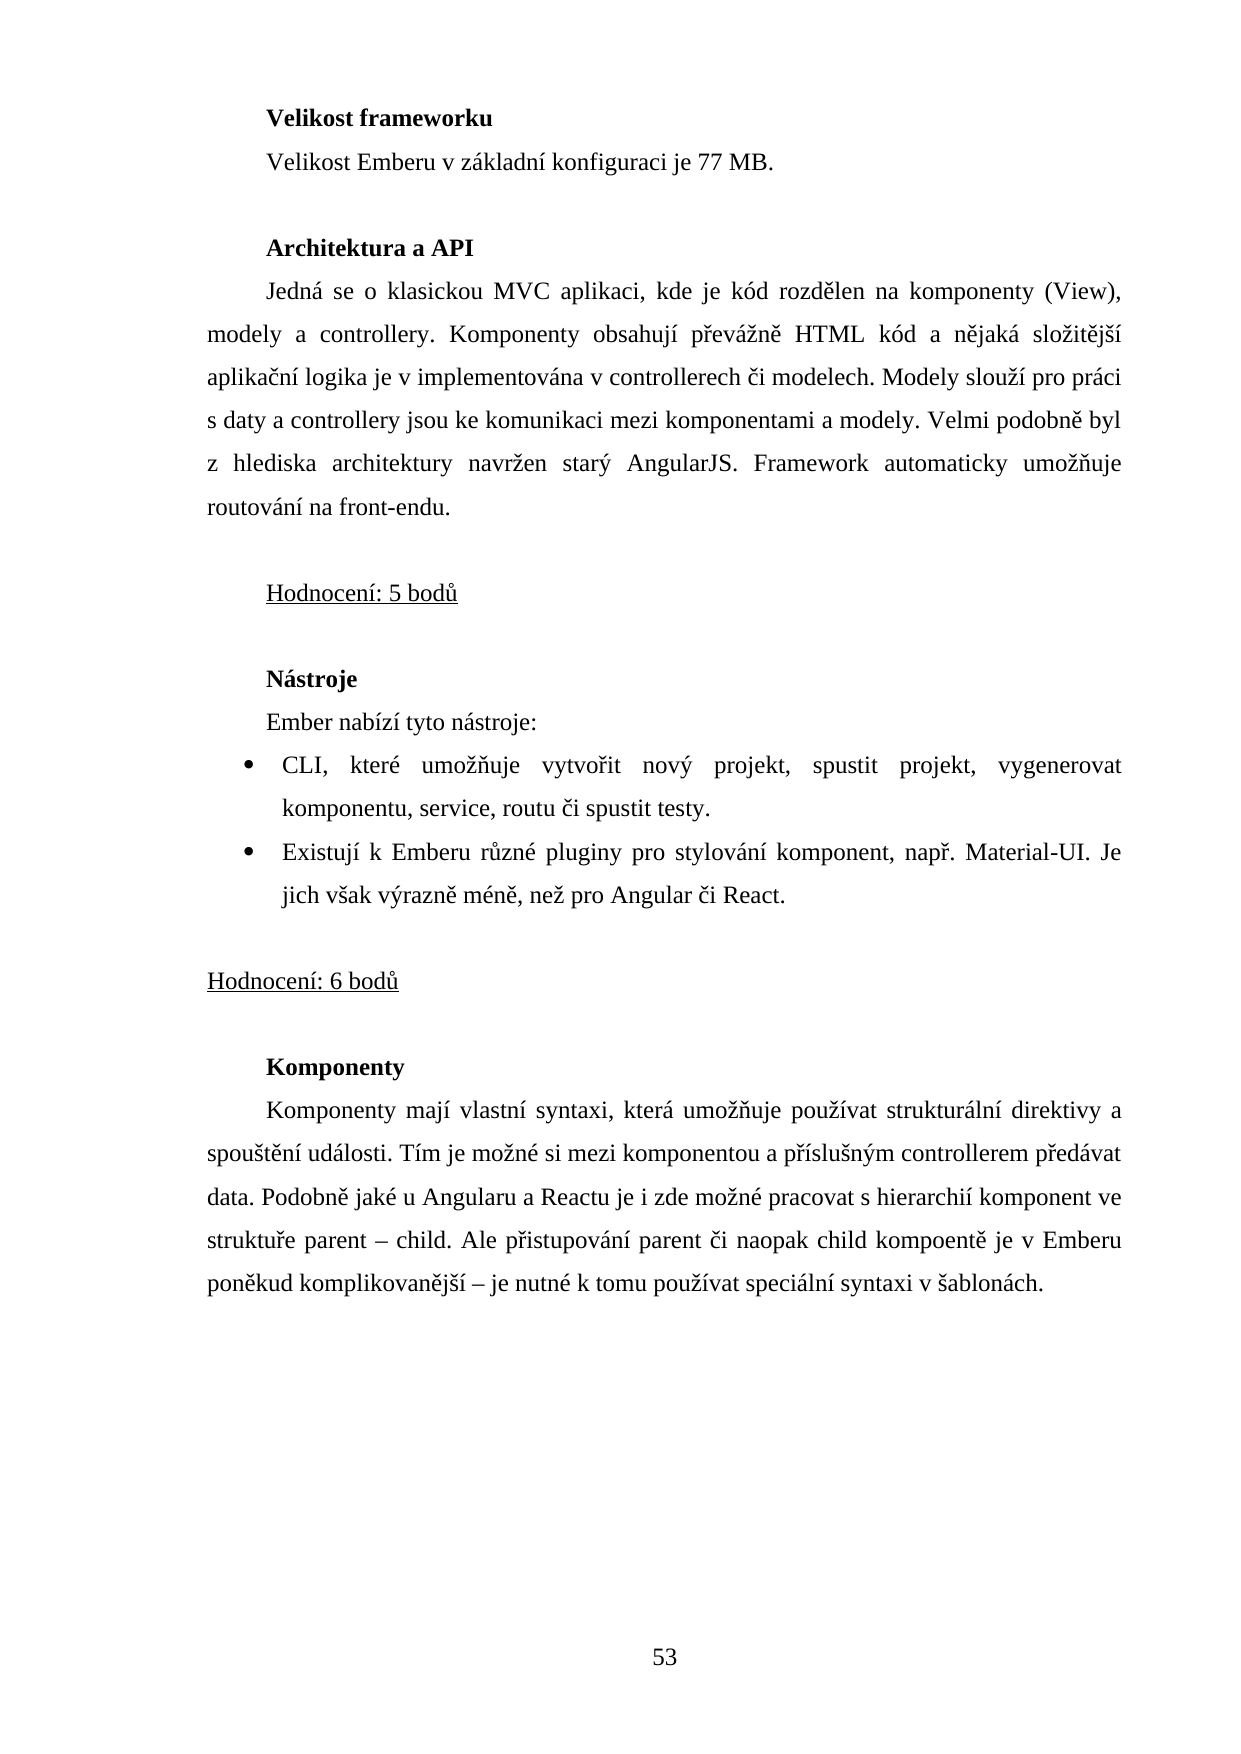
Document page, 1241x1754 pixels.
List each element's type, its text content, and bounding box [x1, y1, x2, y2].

text Jedná se o klasickou MVC aplikaci, kde je kód rozdělen na komponenty (View), modely a controllery. Komponenty obsahují převážně HTML kód a nějaká složitější aplikační logika je v implementována v controllerech či modelech. Modely slouží pro práci s daty a controllery jsou ke komunikaci mezi komponentami a modely. Velmi podobně byl z hlediska architektury navržen starý AngularJS. Framework automaticky umožňuje routování na front-endu. [207, 276, 1122, 520]
text Architektura a API [207, 233, 1122, 262]
text Velikost Emberu v základní konfiguraci je 77 MB. [207, 147, 1122, 175]
list Existují k Emberu různé pluginy pro stylování komponent, např. Material-UI. Je jich však výrazně méně, než pro Angular či React. [244, 837, 1122, 908]
text Hodnocení: 5 bodů [207, 578, 1122, 607]
text Komponenty [207, 1052, 1122, 1081]
text Nástroje [207, 664, 1122, 693]
text Ember nabízí tyto nástroje: [207, 707, 1122, 736]
text Komponenty mají vlastní syntaxi, která umožňuje používat strukturální direktivy a spouštění události. Tím je možné si mezi komponentou a příslušným controllerem předávat data. Podobně jaké u Angularu a Reactu je i zde možné pracovat s hierarchií komponent ve struktuře parent – child. Ale přistupování parent či naopak child kompoentě je v Emberu poněkud komplikovanější – je nutné k tomu používat speciální syntaxi v šablonách. [207, 1095, 1122, 1297]
text Velikost frameworku [207, 103, 1122, 132]
text Hodnocení: 6 bodů [207, 966, 1122, 995]
list CLI, které umožňuje vytvořit nový projekt, spustit projekt, vygenerovat komponentu, service, routu či spustit testy. [244, 750, 1122, 822]
